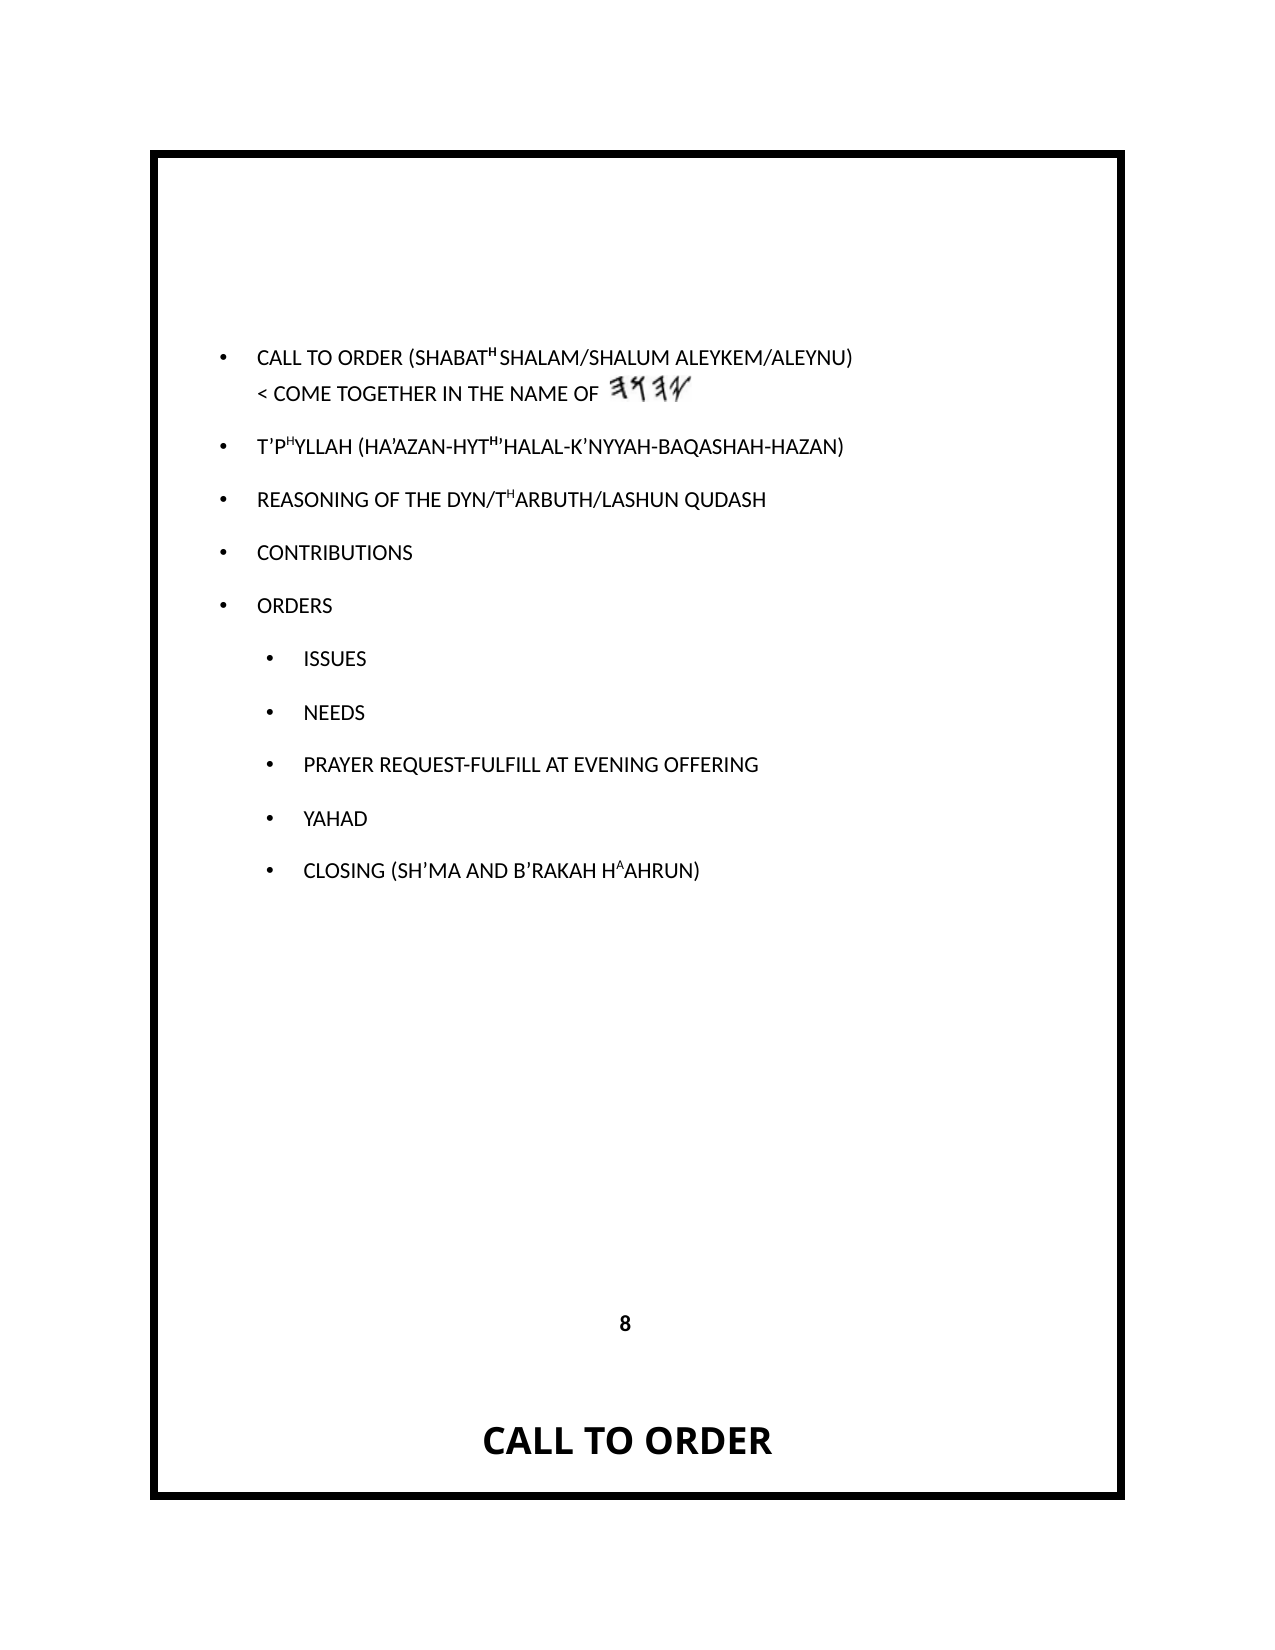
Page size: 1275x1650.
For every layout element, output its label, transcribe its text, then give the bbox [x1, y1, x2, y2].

list ISSUES [266, 644, 1093, 673]
list NEEDS [266, 698, 1093, 726]
list ORDERS [219, 592, 1093, 619]
list REASONING OF THE DYN/THARBUTH/LASHUN QUDASH [219, 486, 1093, 513]
list CALL TO ORDER (SHABATH SHALAM/SHALUM ALEYKEM/ALEYNU) < COME TOGETHER IN THE NAME OF [219, 343, 1093, 407]
list T’PHYLLAH (HA’AZAN-HYTH’HALAL-K’NYYAH-BAQASHAH-HAZAN) [219, 432, 1093, 461]
list CLOSING (SH’MA AND B’RAKAH HAAHRUN) [266, 857, 1093, 885]
list CONTRIBUTIONS [219, 538, 1093, 567]
text CALL TO ORDER [182, 1415, 1093, 1466]
text 8 [182, 1309, 1093, 1337]
list YAHAD [266, 804, 1093, 832]
list PRAYER REQUEST-FULFILL AT EVENING OFFERING [266, 751, 1093, 779]
